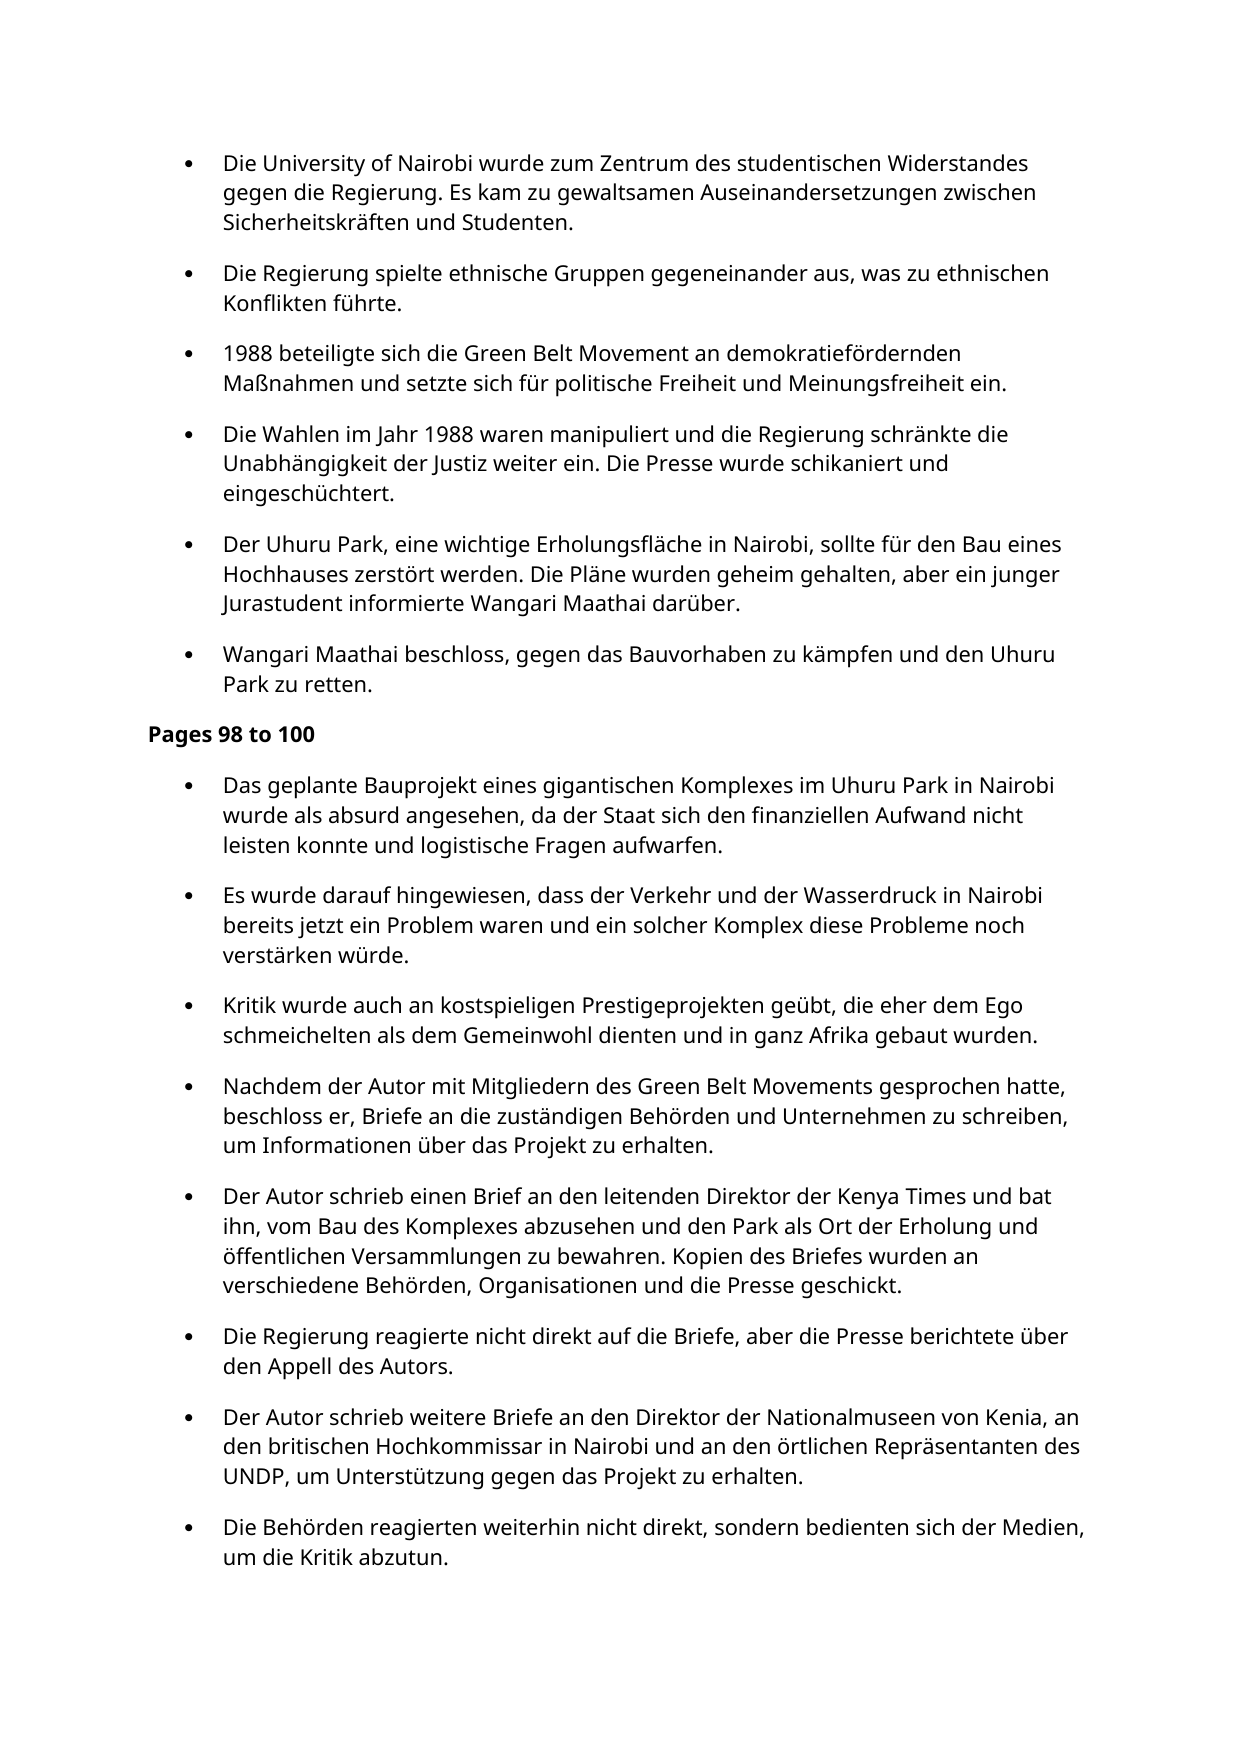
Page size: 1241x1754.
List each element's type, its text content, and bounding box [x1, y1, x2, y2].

list Die Wahlen im Jahr 1988 waren manipuliert und die Regierung schränkte die Unabhängigkeit der Justiz weiter ein. Die Presse wurde schikaniert und eingeschüchtert. [185, 419, 1093, 508]
list Der Autor schrieb weitere Briefe an den Direktor der Nationalmuseen von Kenia, an den britischen Hochkommissar in Nairobi und an den örtlichen Repräsentanten des UNDP, um Unterstützung gegen das Projekt zu erhalten. [185, 1402, 1093, 1491]
list Wangari Maathai beschloss, gegen das Bauvorhaben zu kämpfen und den Uhuru Park zu retten. [185, 639, 1093, 699]
text Pages 98 to 100 [148, 719, 1093, 749]
list Kritik wurde auch an kostspieligen Prestigeprojekten geübt, die eher dem Ego schmeichelten als dem Gemeinwohl dienten und in ganz Afrika gebaut wurden. [185, 991, 1093, 1050]
list Es wurde darauf hingewiesen, dass der Verkehr und der Wasserdruck in Nairobi bereits jetzt ein Problem waren und ein solcher Komplex diese Probleme noch verstärken würde. [185, 880, 1093, 970]
list Die Regierung spielte ethnische Gruppen gegeneinander aus, was zu ethnischen Konflikten führte. [185, 258, 1093, 317]
list Das geplante Bauprojekt eines gigantischen Komplexes im Uhuru Park in Nairobi wurde als absurd angesehen, da der Staat sich den finanziellen Aufwand nicht leisten konnte und logistische Fragen aufwarfen. [185, 770, 1093, 859]
list Der Autor schrieb einen Brief an den leitenden Direktor der Kenya Times und bat ihn, vom Bau des Komplexes abzusehen und den Park als Ort der Erholung und öffentlichen Versammlungen zu bewahren. Kopien des Briefes wurden an verschiedene Behörden, Organisationen und die Presse geschickt. [185, 1181, 1093, 1300]
list 1988 beteiligte sich die Green Belt Movement an demokratiefördernden Maßnahmen und setzte sich für politische Freiheit und Meinungsfreiheit ein. [185, 338, 1093, 398]
list Der Uhuru Park, eine wichtige Erholungsfläche in Nairobi, sollte für den Bau eines Hochhauses zerstört werden. Die Pläne wurden geheim gehalten, aber ein junger Jurastudent informierte Wangari Maathai darüber. [185, 529, 1093, 618]
list Die Behörden reagierten weiterhin nicht direkt, sondern bedienten sich der Medien, um die Kritik abzutun. [185, 1512, 1093, 1571]
list Nachdem der Autor mit Mitgliedern des Green Belt Movements gesprochen hatte, beschloss er, Briefe an die zuständigen Behörden und Unternehmen zu schreiben, um Informationen über das Projekt zu erhalten. [185, 1071, 1093, 1160]
list Die University of Nairobi wurde zum Zentrum des studentischen Widerstandes gegen die Regierung. Es kam zu gewaltsamen Auseinandersetzungen zwischen Sicherheitskräften und Studenten. [185, 148, 1093, 237]
list Die Regierung reagierte nicht direkt auf die Briefe, aber die Presse berichtete über den Appell des Autors. [185, 1321, 1093, 1381]
